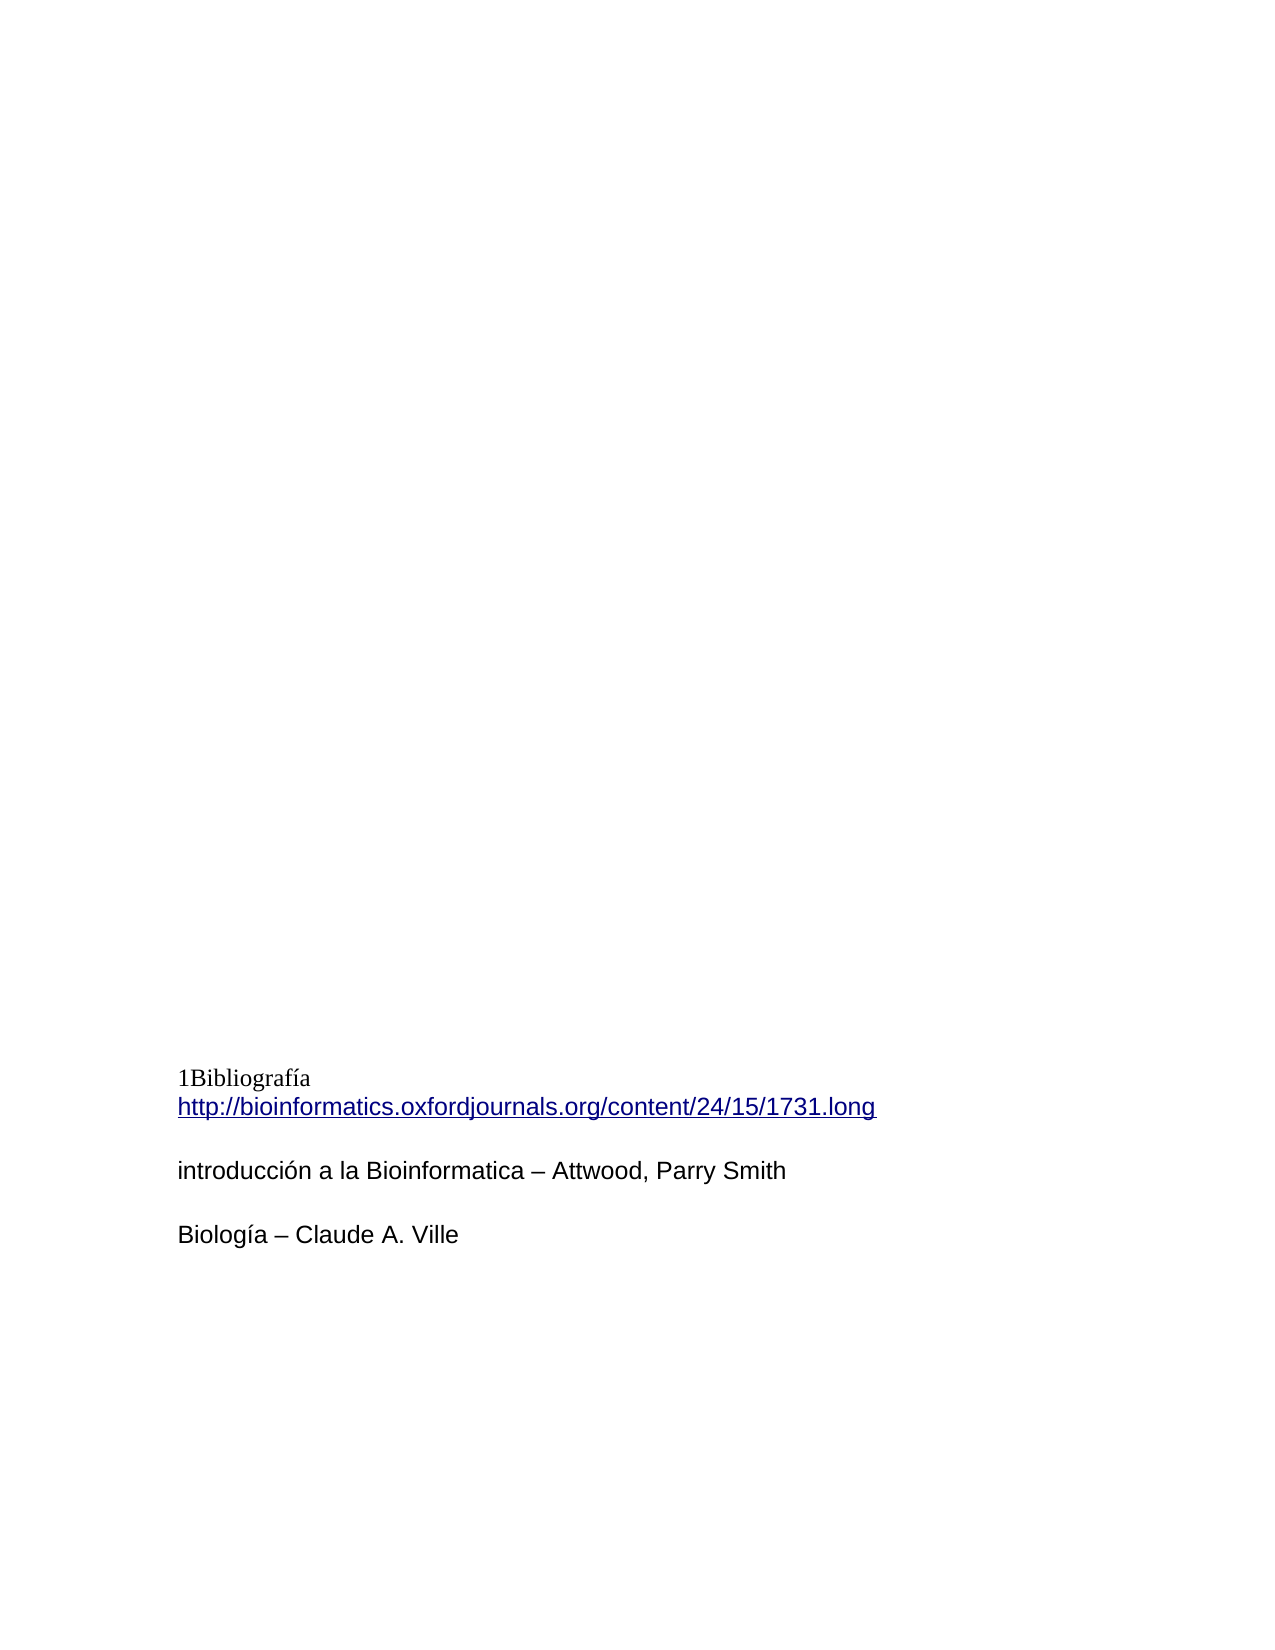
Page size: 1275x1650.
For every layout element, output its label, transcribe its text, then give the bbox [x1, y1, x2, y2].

text introducción a la Bioinformatica – Attwood, Parry Smith [177, 1156, 1127, 1185]
text Biología – Claude A. Ville [177, 1220, 1127, 1249]
text http://bioinformatics.oxfordjournals.org/content/24/15/1731.long [177, 1092, 1127, 1121]
list Bibliografía [177, 1063, 1127, 1092]
